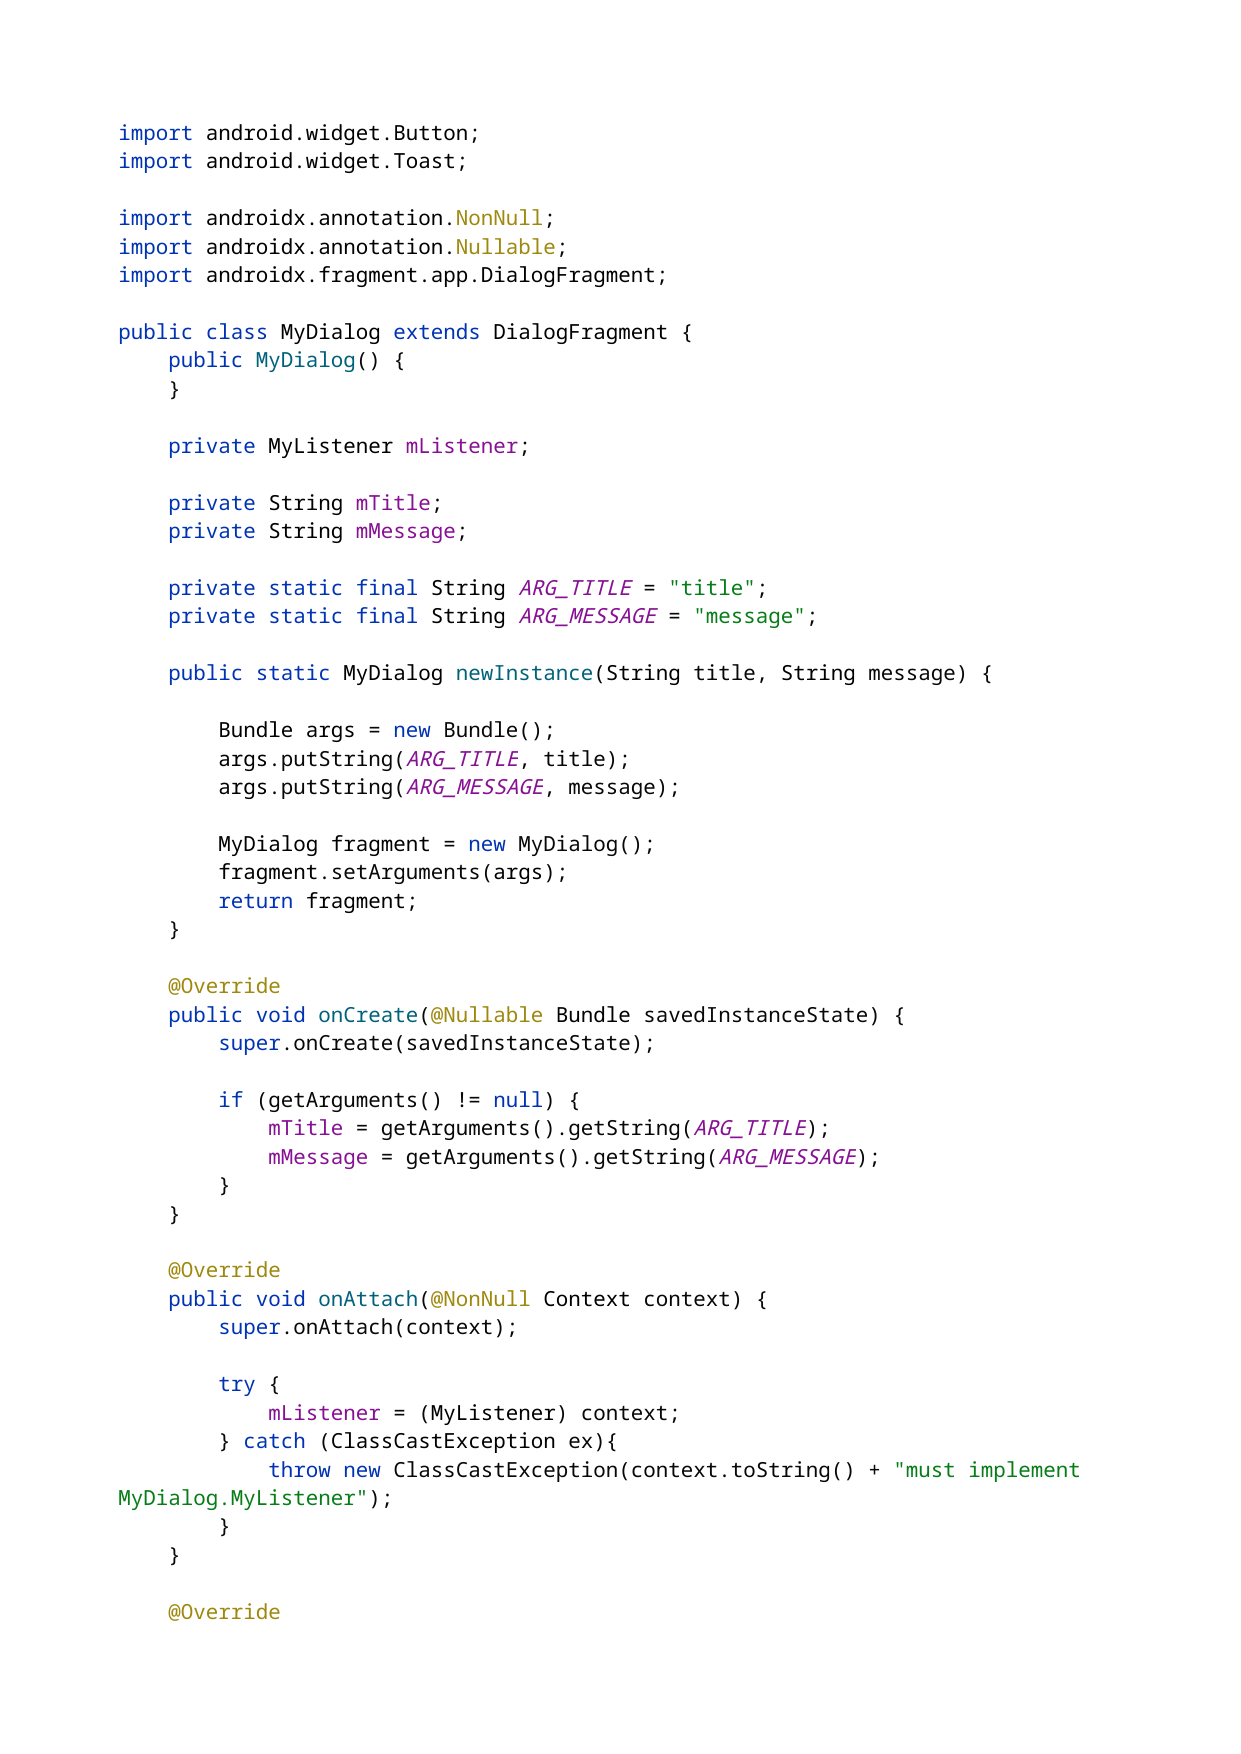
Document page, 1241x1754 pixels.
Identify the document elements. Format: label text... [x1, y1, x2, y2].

text import android.widget.Button; import android.widget.Toast; import androidx.annotation.NonNull; import androidx.annotation.Nullable; import androidx.fragment.app.DialogFragment; public class MyDialog extends DialogFragment { public MyDialog() { } private MyListener mListener; private String mTitle; private String mMessage; private static final String ARG_TITLE = "title"; private static final String ARG_MESSAGE = "message"; public static MyDialog newInstance(String title, String message) { Bundle args = new Bundle(); args.putString(ARG_TITLE, title); args.putString(ARG_MESSAGE, message); MyDialog fragment = new MyDialog(); fragment.setArguments(args); return fragment; } @Override public void onCreate(@Nullable Bundle savedInstanceState) { super.onCreate(savedInstanceState); if (getArguments() != null) { mTitle = getArguments().getString(ARG_TITLE); mMessage = getArguments().getString(ARG_MESSAGE); } } @Override public void onAttach(@NonNull Context context) { super.onAttach(context); try { mListener = (MyListener) context; } catch (ClassCastException ex){ throw new ClassCastException(context.toString() + "must implement MyDialog.MyListener"); } } @Override [118, 118, 1122, 1625]
